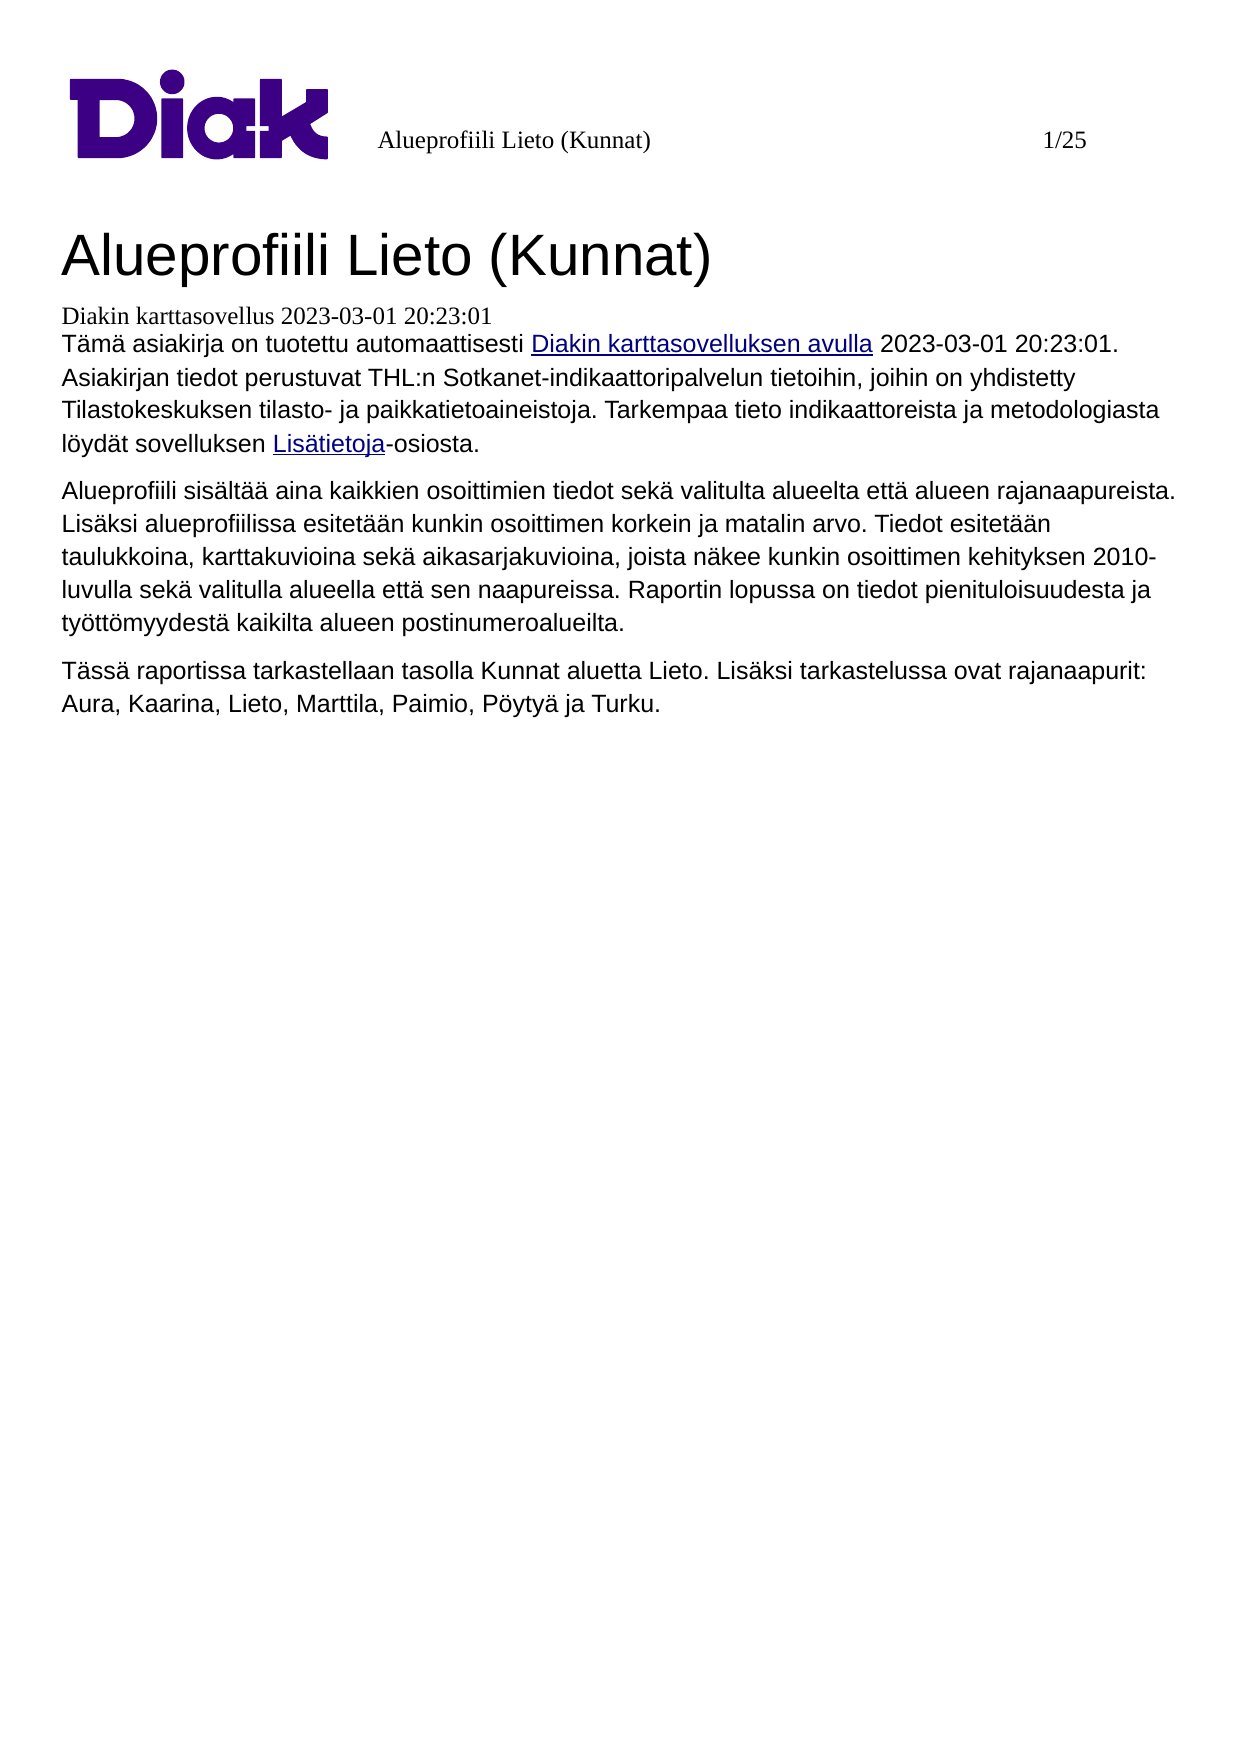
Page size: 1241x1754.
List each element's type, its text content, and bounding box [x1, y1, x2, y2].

title Alueprofiili Lieto (Kunnat) [61, 221, 1179, 288]
text Alueprofiili sisältää aina kaikkien osoittimien tiedot sekä valitulta alueelta että alueen rajanaapureista. Lisäksi alueprofiilissa esitetään kunkin osoittimen korkein ja matalin arvo. Tiedot esitetään taulukkoina, karttakuvioina sekä aikasarjakuvioina, joista näkee kunkin osoittimen kehityksen 2010-luvulla sekä valitulla alueella että sen naapureissa. Raportin lopussa on tiedot pienituloisuudesta ja työttömyydestä kaikilta alueen postinumeroalueilta. [61, 476, 1179, 637]
text Tässä raportissa tarkastellaan tasolla Kunnat aluetta Lieto. Lisäksi tarkastelussa ovat rajanaapurit: Aura, Kaarina, Lieto, Marttila, Paimio, Pöytyä ja Turku. [61, 656, 1179, 718]
text Diakin karttasovellus 2023-03-01 20:23:01 [61, 301, 1179, 329]
text Tämä asiakirja on tuotettu automaattisesti Diakin karttasovelluksen avulla 2023-03-01 20:23:01. Asiakirjan tiedot perustuvat THL:n Sotkanet-indikaattoripalvelun tietoihin, joihin on yhdistetty Tilastokeskuksen tilasto- ja paikkatietoaineistoja. Tarkempaa tieto indikaattoreista ja metodologiasta löydät sovelluksen Lisätietoja-osiosta. [61, 329, 1179, 457]
